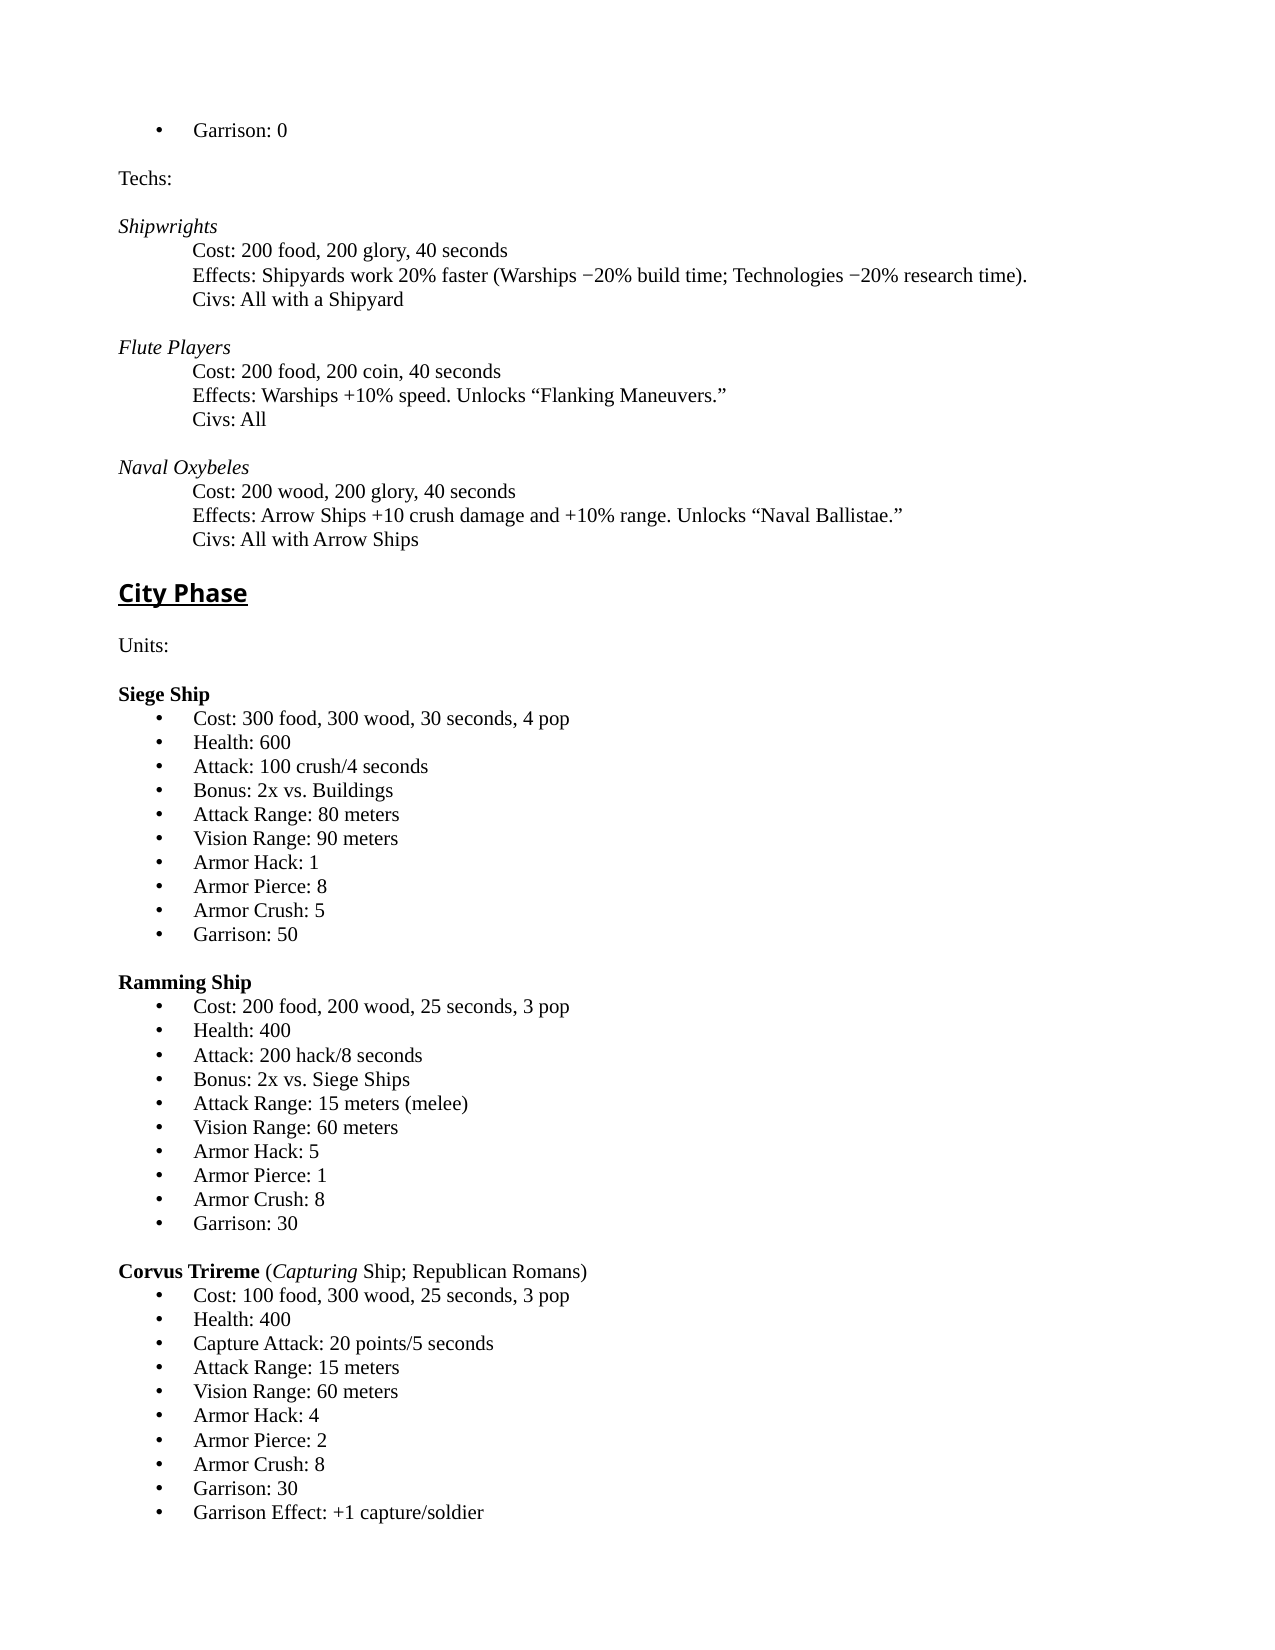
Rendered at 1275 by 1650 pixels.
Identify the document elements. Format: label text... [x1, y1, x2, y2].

list Health: 400 [156, 1018, 1157, 1042]
list Armor Hack: 5 [156, 1139, 1157, 1163]
text Civs: All with Arrow Ships [118, 527, 1157, 551]
list Armor Hack: 4 [156, 1403, 1157, 1427]
list Attack Range: 15 meters [156, 1355, 1157, 1379]
text Units: [118, 633, 1157, 657]
list Garrison: 0 [156, 118, 1157, 142]
list Bonus: 2x vs. Buildings [156, 778, 1157, 802]
list Capture Attack: 20 points/5 seconds [156, 1331, 1157, 1355]
list Garrison Effect: +1 capture/soldier [156, 1500, 1157, 1524]
text Civs: All with a Shipyard [118, 287, 1157, 311]
list Attack: 100 crush/4 seconds [156, 754, 1157, 778]
text Siege Ship [118, 682, 1157, 706]
text Corvus Trireme (Capturing Ship; Republican Romans) [118, 1259, 1157, 1283]
text Cost: 200 food, 200 glory, 40 seconds [118, 238, 1157, 262]
list Cost: 300 food, 300 wood, 30 seconds, 4 pop [156, 706, 1157, 730]
list Armor Crush: 5 [156, 898, 1157, 922]
list Cost: 100 food, 300 wood, 25 seconds, 3 pop [156, 1283, 1157, 1307]
text Cost: 200 wood, 200 glory, 40 seconds [118, 479, 1157, 503]
list Armor Crush: 8 [156, 1187, 1157, 1211]
list Armor Hack: 1 [156, 850, 1157, 874]
list Armor Pierce: 2 [156, 1427, 1157, 1452]
text City Phase [118, 575, 1157, 609]
list Garrison: 30 [156, 1476, 1157, 1500]
list Cost: 200 food, 200 wood, 25 seconds, 3 pop [156, 994, 1157, 1018]
list Garrison: 30 [156, 1211, 1157, 1235]
text Naval Oxybeles [118, 455, 1157, 479]
list Attack: 200 hack/8 seconds [156, 1042, 1157, 1067]
list Attack Range: 80 meters [156, 802, 1157, 826]
list Armor Pierce: 1 [156, 1163, 1157, 1187]
list Vision Range: 90 meters [156, 826, 1157, 850]
text Effects: Arrow Ships +10 crush damage and +10% range. Unlocks “Naval Ballistae.” [118, 503, 1157, 527]
list Armor Pierce: 8 [156, 874, 1157, 898]
text Effects: Shipyards work 20% faster (Warships −20% build time; Technologies −20% research time). [118, 262, 1157, 287]
text Cost: 200 food, 200 coin, 40 seconds [118, 359, 1157, 383]
list Health: 600 [156, 730, 1157, 754]
list Armor Crush: 8 [156, 1452, 1157, 1476]
list Garrison: 50 [156, 922, 1157, 946]
text Shipwrights [118, 214, 1157, 238]
text Effects: Warships +10% speed. Unlocks “Flanking Maneuvers.” [118, 383, 1157, 407]
list Bonus: 2x vs. Siege Ships [156, 1067, 1157, 1091]
list Vision Range: 60 meters [156, 1379, 1157, 1403]
text Techs: [118, 166, 1157, 190]
list Vision Range: 60 meters [156, 1115, 1157, 1139]
text Ramming Ship [118, 970, 1157, 994]
text Flute Players [118, 335, 1157, 359]
list Health: 400 [156, 1307, 1157, 1331]
text Civs: All [118, 407, 1157, 431]
list Attack Range: 15 meters (melee) [156, 1091, 1157, 1115]
